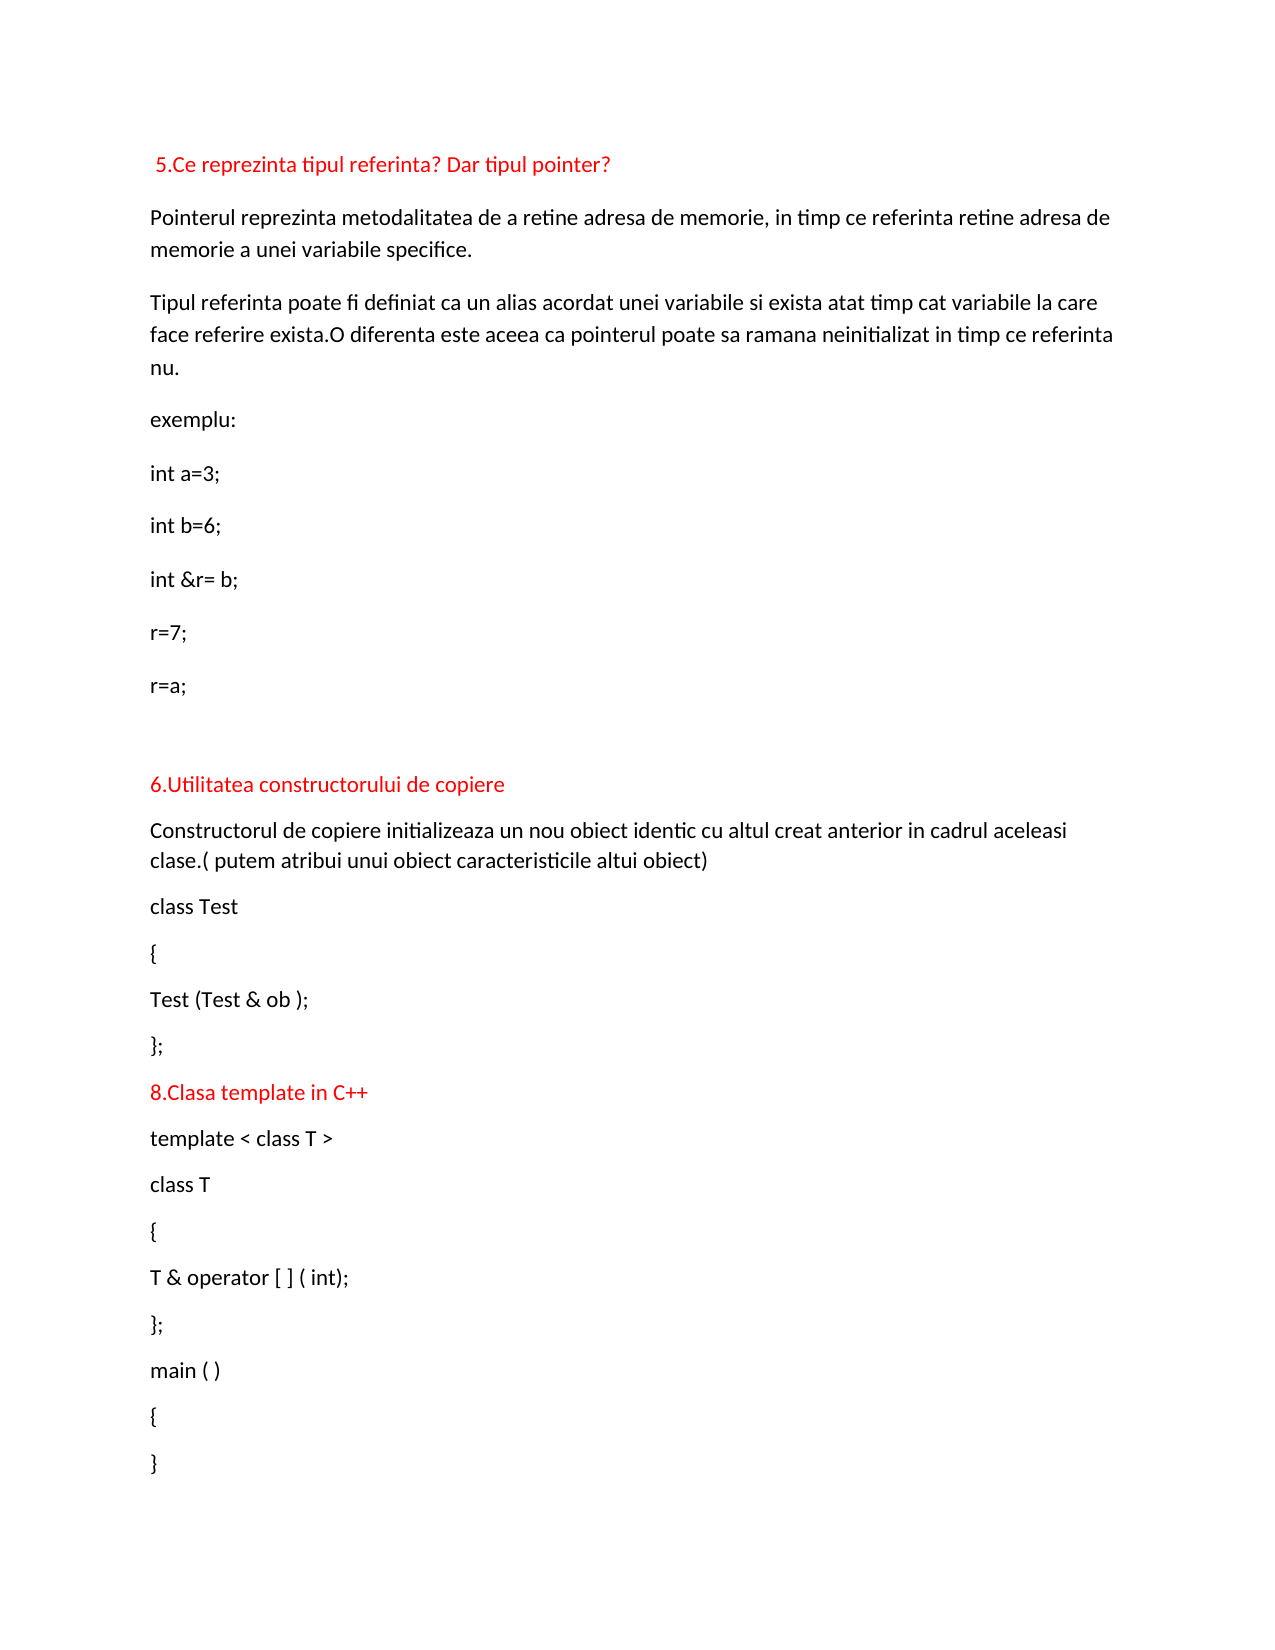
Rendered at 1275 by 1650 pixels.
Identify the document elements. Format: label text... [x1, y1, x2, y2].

text r=7; [150, 618, 1125, 646]
text }; [150, 1310, 1125, 1338]
text } [150, 1449, 1125, 1477]
text { [150, 1217, 1125, 1245]
text int b=6; [150, 512, 1125, 540]
text { [150, 939, 1125, 967]
text int &r= b; [150, 565, 1125, 593]
text template < class T > [150, 1124, 1125, 1152]
text 8.Clasa template in C++ [150, 1078, 1125, 1106]
text class Test [150, 892, 1125, 921]
text { [150, 1402, 1125, 1430]
text T & operator [ ] ( int); [150, 1263, 1125, 1291]
text }; [150, 1032, 1125, 1059]
text int a=3; [150, 459, 1125, 487]
text 6.Utilitatea constructorului de copiere [150, 770, 1125, 798]
text 5.Ce reprezinta tipul referinta? Dar tipul pointer? [150, 150, 1125, 178]
text exemplu: [150, 406, 1125, 434]
text Tipul referinta poate fi definiat ca un alias acordat unei variabile si exista atat timp cat variabile la care face referire exista.O diferenta este aceea ca pointerul poate sa ramana neinitializat in timp ce referinta nu. [150, 288, 1125, 381]
text Test (Test & ob ); [150, 985, 1125, 1013]
text Constructorul de copiere initializeaza un nou obiect identic cu altul creat anterior in cadrul aceleasi clase.( putem atribui unui obiect caracteristicile altui obiect) [150, 816, 1125, 874]
text main ( ) [150, 1356, 1125, 1384]
text Pointerul reprezinta metodalitatea de a retine adresa de memorie, in timp ce referinta retine adresa de memorie a unei variabile specifice. [150, 203, 1125, 263]
text r=a; [150, 671, 1125, 699]
text class T [150, 1171, 1125, 1199]
